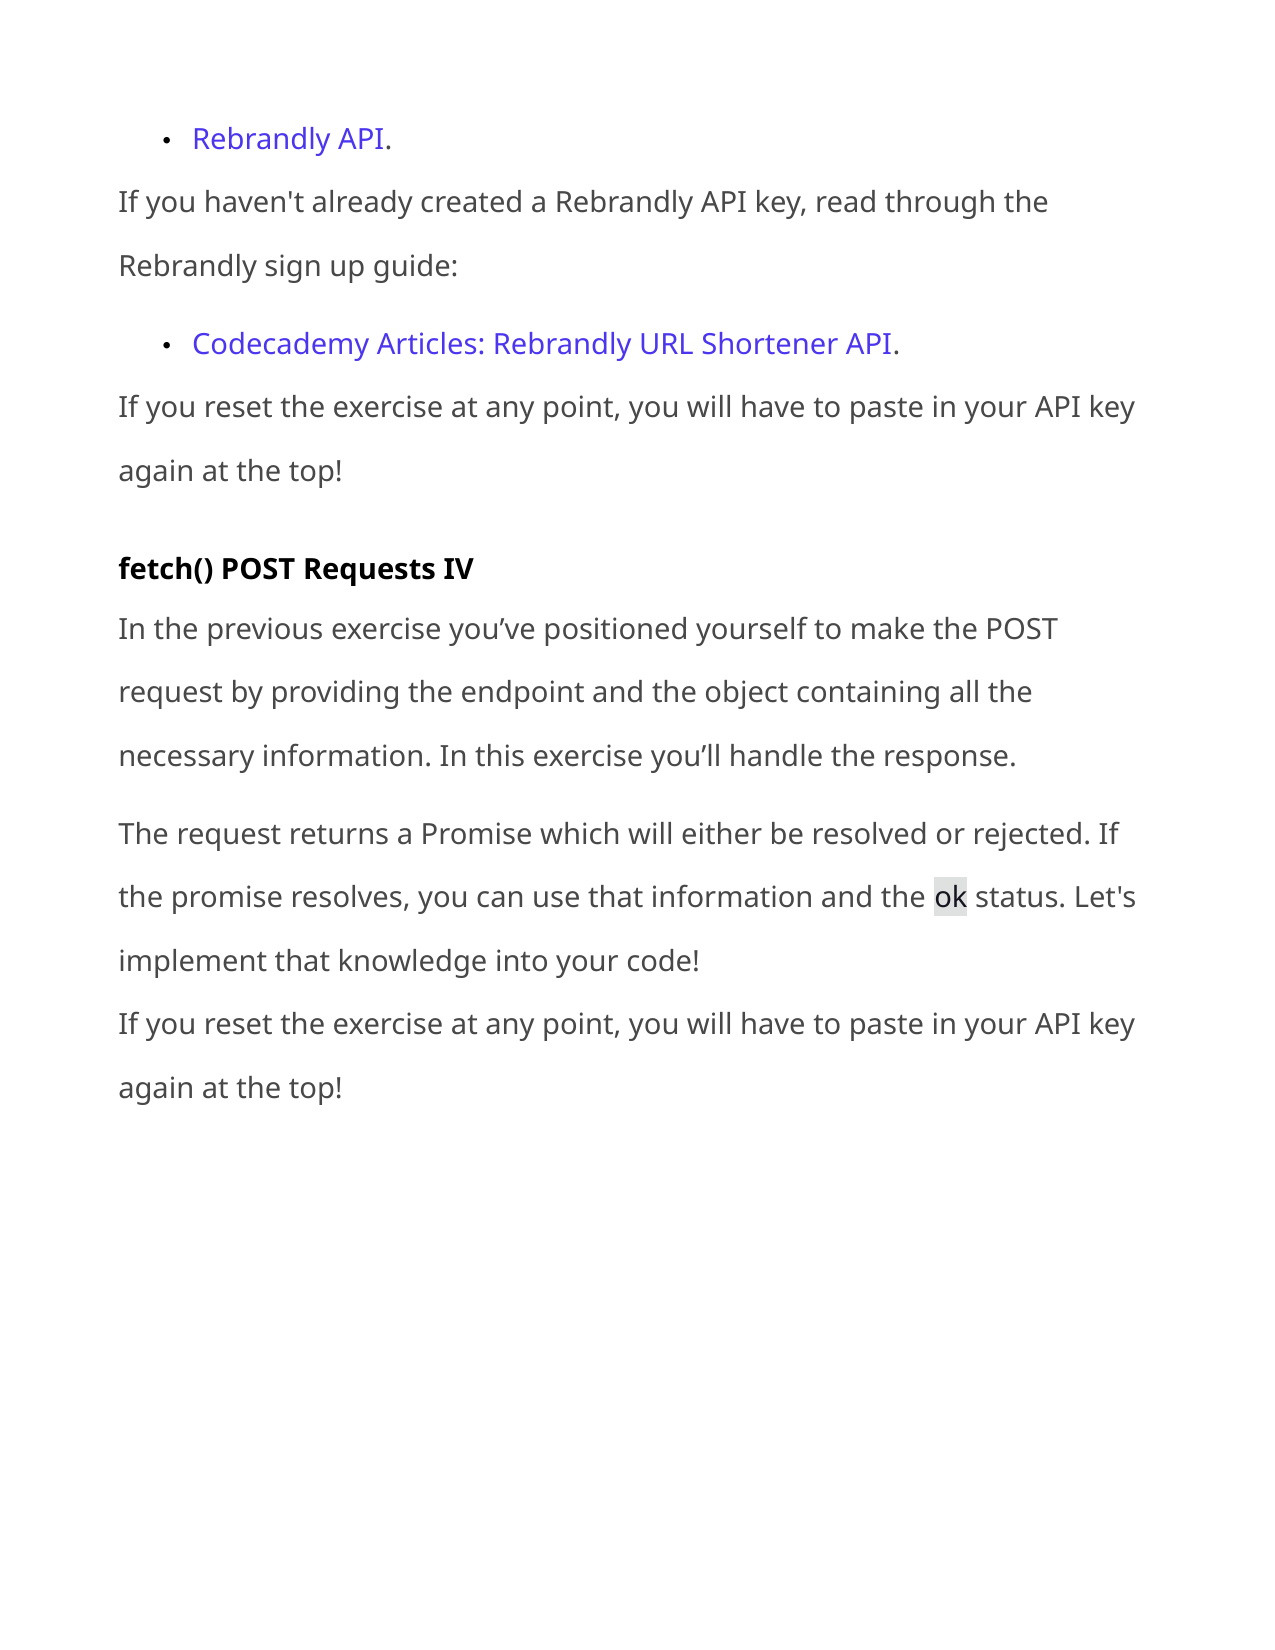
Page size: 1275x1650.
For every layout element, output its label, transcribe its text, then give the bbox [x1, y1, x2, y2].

text In the previous exercise you’ve positioned yourself to make the POST request by providing the endpoint and the object containing all the necessary information. In this exercise you’ll handle the response. [118, 608, 1157, 775]
text The request returns a Promise which will either be resolved or rejected. If the promise resolves, you can use that information and the ok status. Let's implement that knowledge into your code! [118, 813, 1157, 980]
text If you haven't already created a Rebrandly API key, read through the Rebrandly sign up guide: [118, 182, 1157, 285]
text If you reset the exercise at any point, you will have to paste in your API key again at the top! [118, 1003, 1157, 1107]
text If you reset the exercise at any point, you will have to paste in your API key again at the top! [118, 386, 1157, 489]
list Rebrandly API. [162, 118, 1157, 158]
text fetch() POST Requests IV [118, 513, 1157, 588]
list Codecademy Articles: Rebrandly URL Shortener API. [162, 323, 1157, 363]
